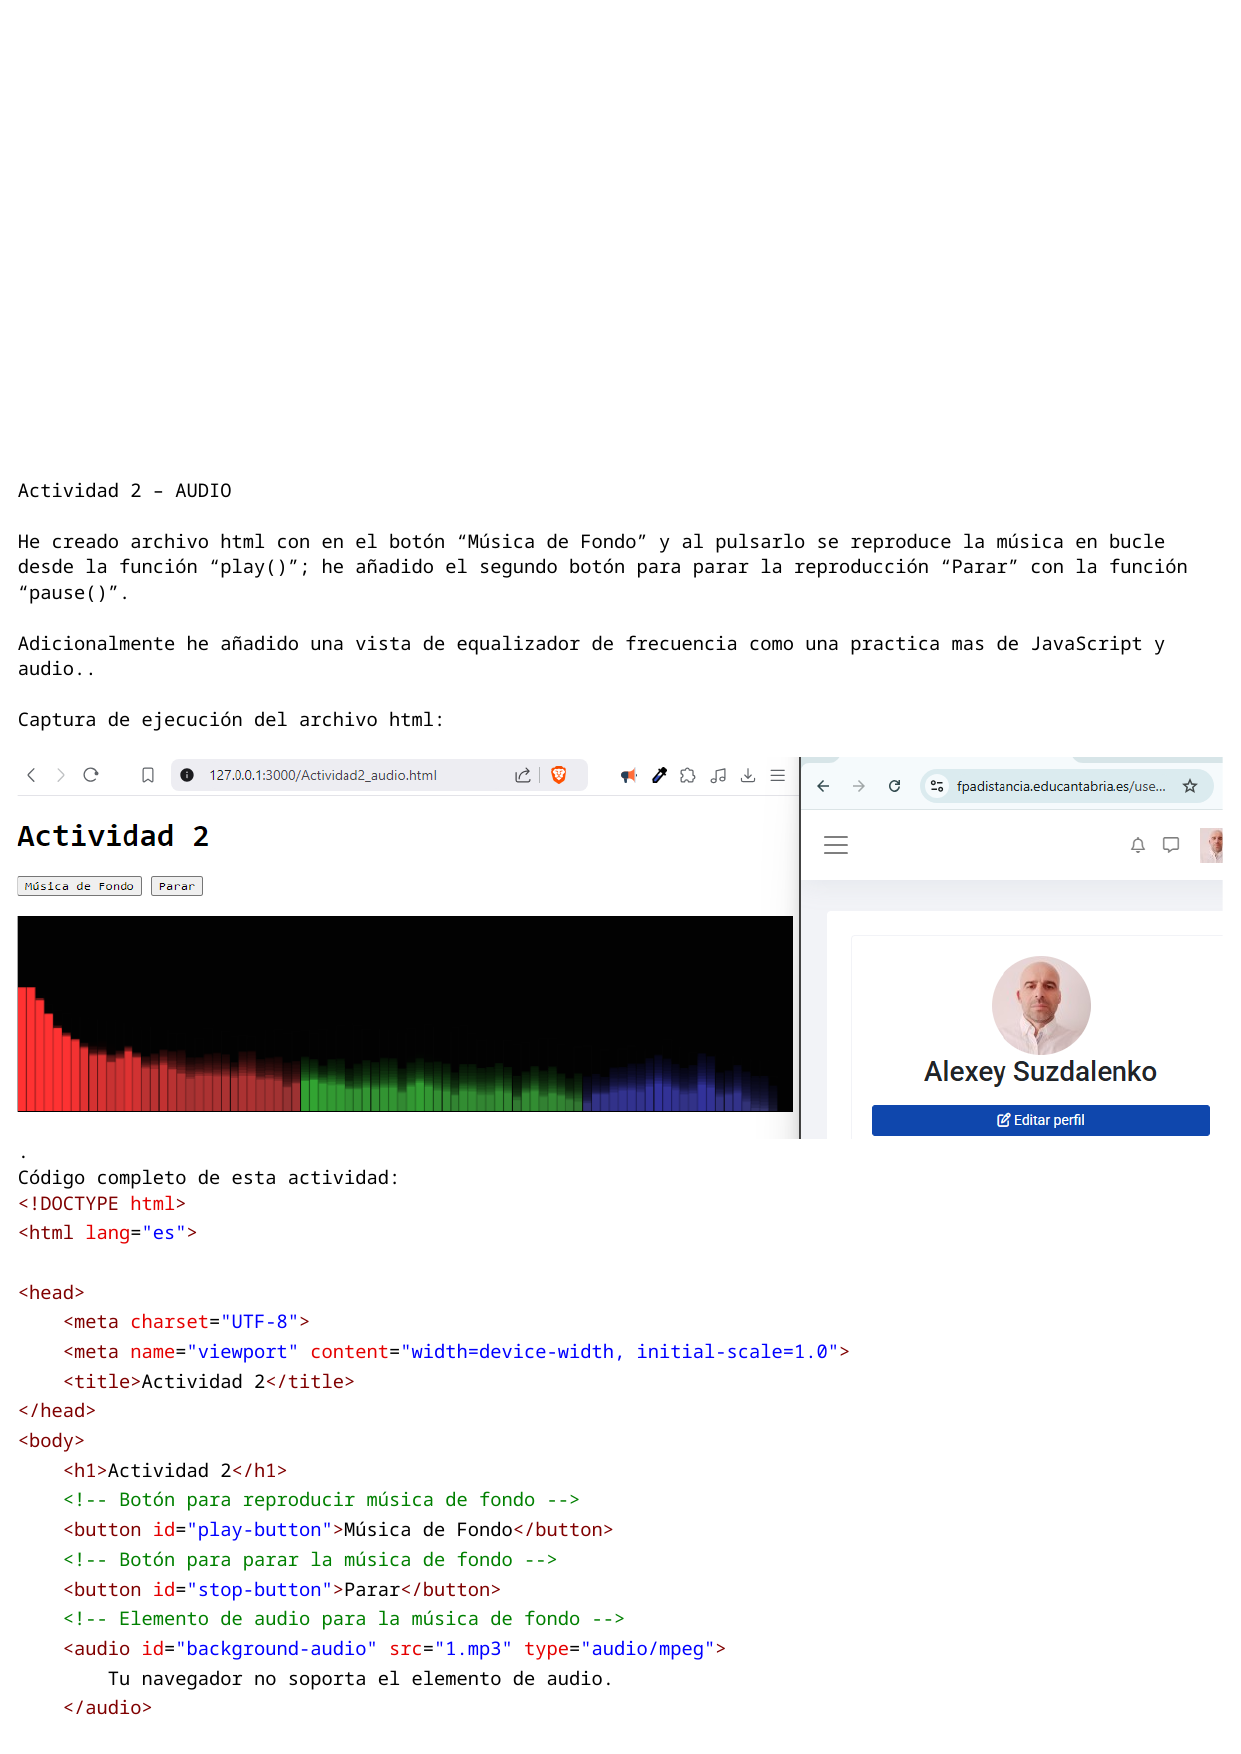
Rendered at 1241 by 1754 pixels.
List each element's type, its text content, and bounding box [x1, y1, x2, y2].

text <meta charset="UTF-8"> [18, 1304, 1222, 1334]
text <!DOCTYPE html> [18, 1190, 1222, 1215]
text <button id="stop-button">Parar</button> [18, 1572, 1222, 1601]
text <meta name="viewport" content="width=device-width, initial-scale=1.0"> [18, 1334, 1222, 1364]
text Código completo de esta actividad: [18, 1164, 1222, 1190]
text <!-- Botón para reproducir música de fondo --> [18, 1483, 1222, 1512]
text <body> [18, 1423, 1222, 1453]
text <!-- Botón para parar la música de fondo --> [18, 1542, 1222, 1572]
text <!-- Elemento de audio para la música de fondo --> [18, 1601, 1222, 1631]
picture [17, 757, 1223, 1139]
text . [18, 1139, 1222, 1164]
text He creado archivo html con en el botón “Música de Fondo” y al pulsarlo se reproduce la música en bucle desde la función “play()”; he añadido el segundo botón para parar la reproducción “Parar” con la función “pause()”. [18, 528, 1222, 605]
text Tu navegador no soporta el elemento de audio. [18, 1661, 1222, 1690]
text <html lang="es"> [18, 1215, 1222, 1245]
text Adicionalmente he añadido una vista de equalizador de frecuencia como una practica mas de JavaScript y audio.. [18, 630, 1222, 681]
text <title>Actividad 2</title> [18, 1364, 1222, 1393]
text <head> [18, 1275, 1222, 1304]
text <button id="play-button">Música de Fondo</button> [18, 1512, 1222, 1542]
text <audio id="background-audio" src="1.mp3" type="audio/mpeg"> [18, 1631, 1222, 1661]
text </audio> [18, 1690, 1222, 1720]
text Actividad 2 – AUDIO [18, 477, 1222, 503]
text <h1>Actividad 2</h1> [18, 1453, 1222, 1483]
text </head> [18, 1393, 1222, 1423]
text Captura de ejecución del archivo html: [18, 707, 1222, 732]
